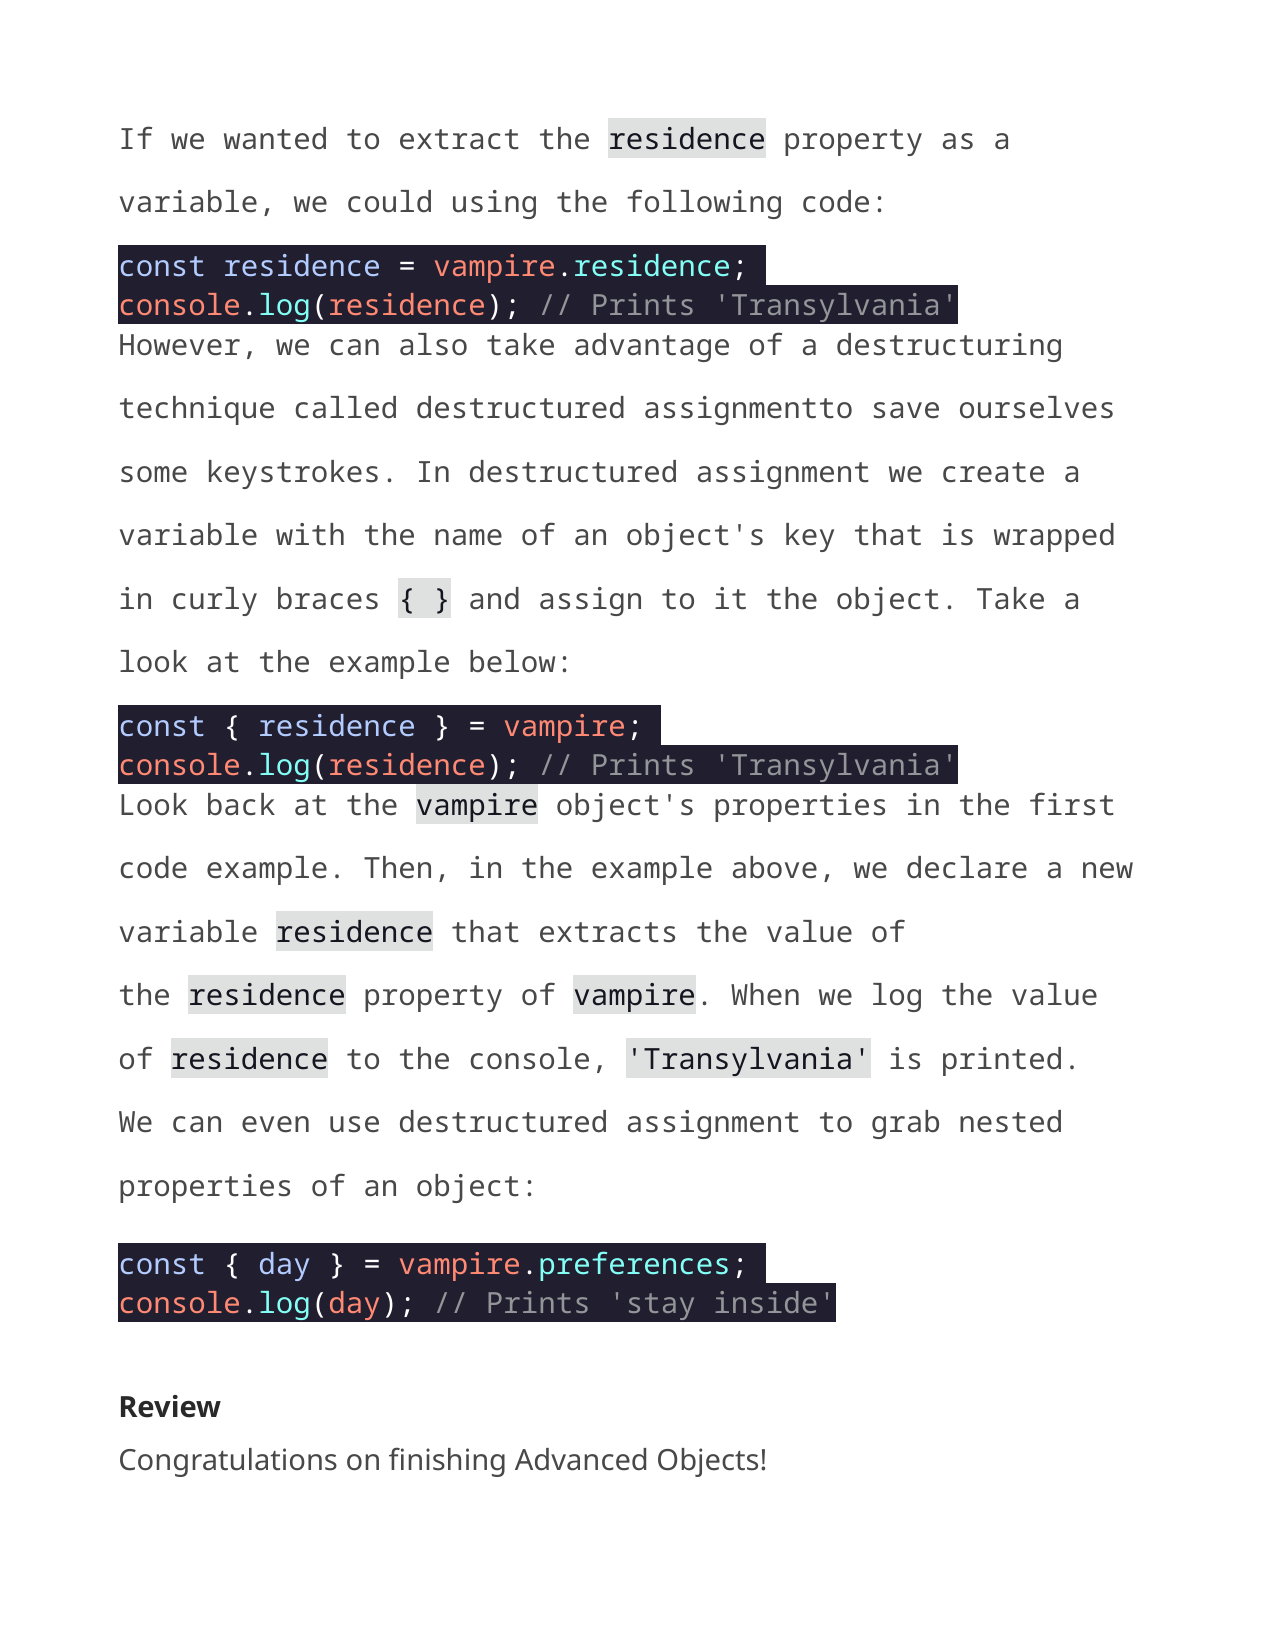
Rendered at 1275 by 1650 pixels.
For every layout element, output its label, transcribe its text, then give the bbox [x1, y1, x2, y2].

text We can even use destructured assignment to grab nested properties of an object: [118, 1102, 1157, 1205]
text If we wanted to extract the residence property as a variable, we could using the following code: [118, 118, 1157, 221]
text console.log(residence); // Prints 'Transylvania' [118, 285, 1157, 324]
subtitle Review [118, 1387, 1157, 1426]
text Congratulations on finishing Advanced Objects! [118, 1439, 1157, 1478]
text console.log(residence); // Prints 'Transylvania' [118, 745, 1157, 784]
text const residence = vampire.residence; [118, 245, 1157, 285]
text console.log(day); // Prints 'stay inside' [118, 1283, 1157, 1322]
text However, we can also take advantage of a destructuring technique called destructured assignmentto save ourselves some keystrokes. In destructured assignment we create a variable with the name of an object's key that is wrapped in curly braces { } and assign to it the object. Take a look at the example below: [118, 324, 1157, 681]
text const { residence } = vampire; [118, 705, 1157, 745]
text Look back at the vampire object's properties in the first code example. Then, in the example above, we declare a new variable residence that extracts the value of the residence property of vampire. When we log the value of residence to the console, 'Transylvania' is printed. [118, 784, 1157, 1078]
text const { day } = vampire.preferences; [118, 1243, 1157, 1283]
